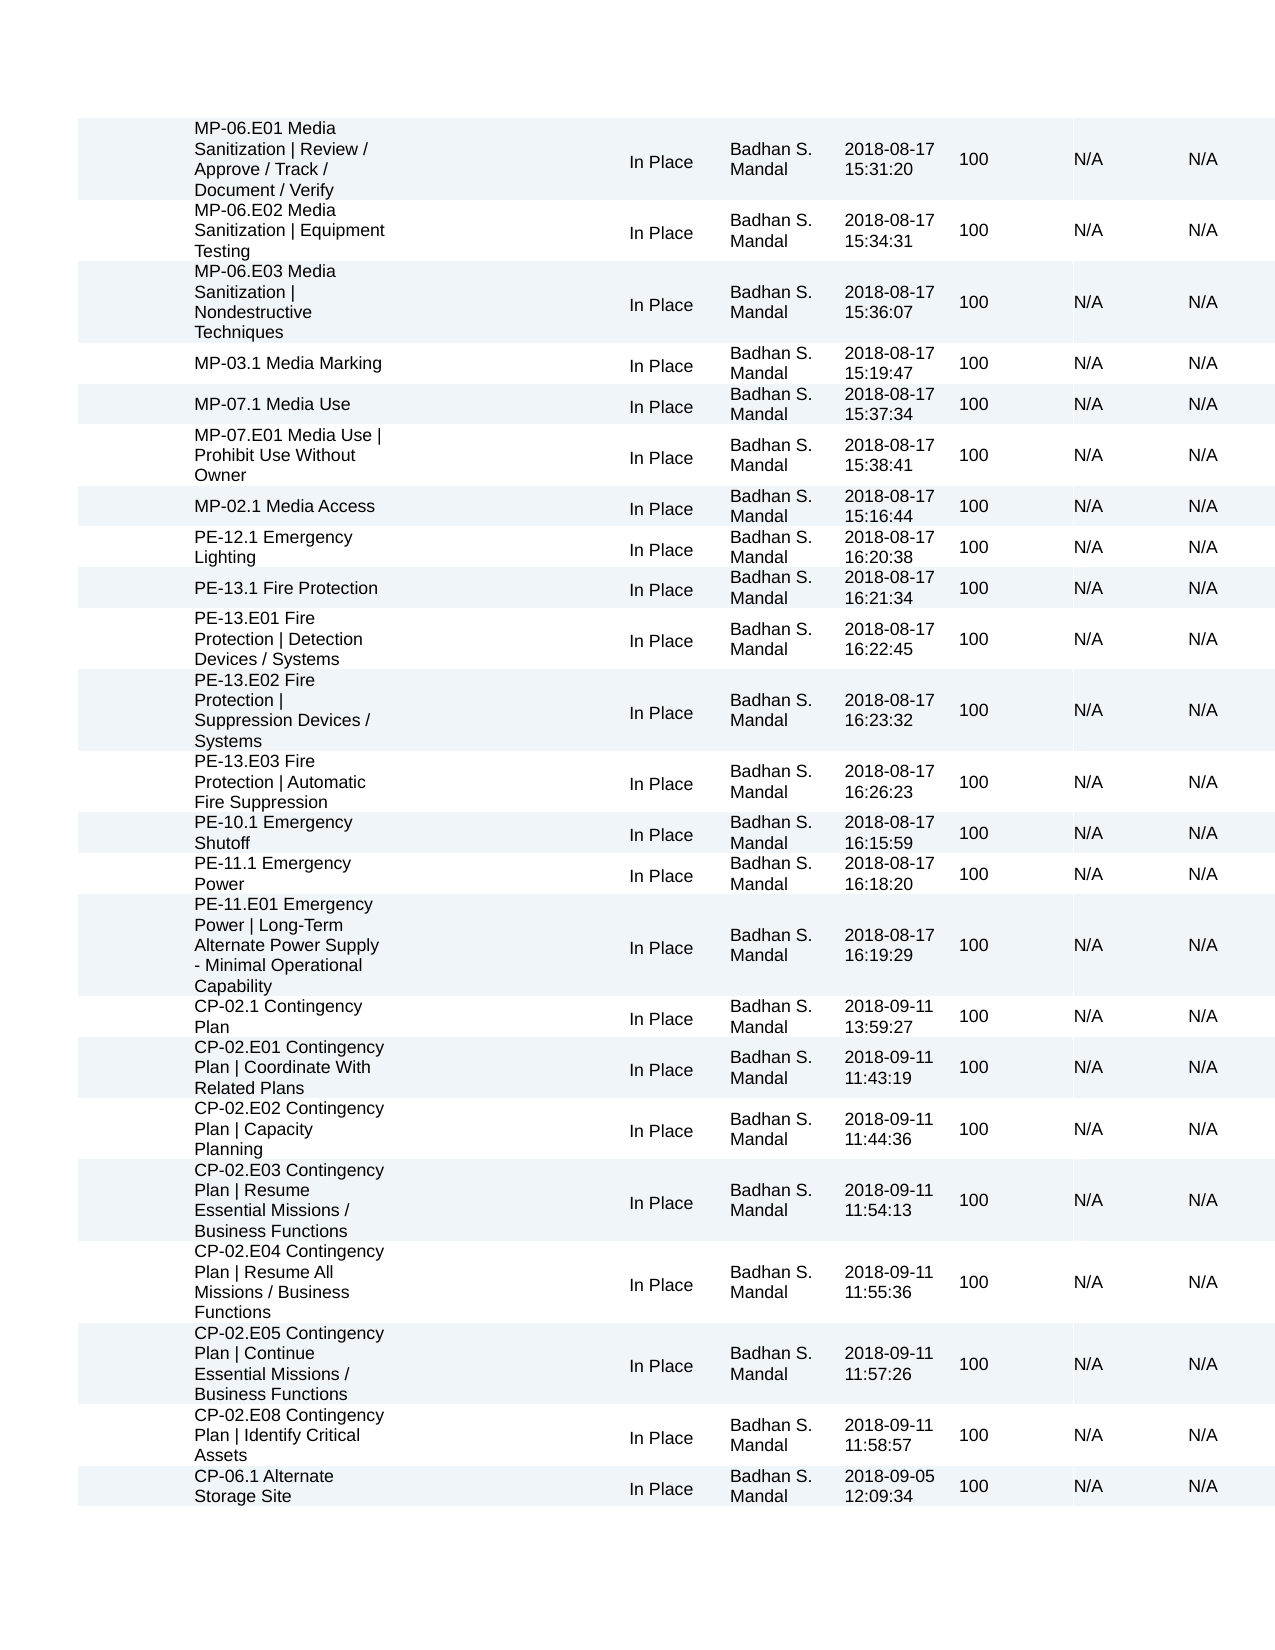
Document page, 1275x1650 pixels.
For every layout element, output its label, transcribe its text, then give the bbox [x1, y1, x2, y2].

table_cell 2018-08-17 16:19:29 [844, 894, 959, 996]
table_cell N/A [1074, 812, 1188, 853]
table_cell [501, 261, 615, 343]
table_cell N/A [1188, 424, 1275, 486]
table_cell CP-02.E01 Contingency Plan | Coordinate With Related Plans [194, 1037, 386, 1098]
table_cell N/A [1074, 1404, 1188, 1466]
table_cell [501, 608, 615, 669]
table_cell [78, 751, 194, 812]
table_cell N/A [1074, 567, 1188, 608]
table_cell [78, 812, 194, 853]
table_cell 100 [959, 1037, 1073, 1098]
table_cell N/A [1188, 384, 1275, 424]
table_cell 2018-08-17 16:18:20 [844, 853, 959, 894]
table_cell [386, 486, 501, 526]
table_cell N/A [1074, 424, 1188, 486]
table_cell [501, 384, 615, 424]
table_cell 2018-08-17 15:38:41 [844, 424, 959, 486]
table_cell In Place [615, 526, 730, 567]
table_cell [78, 424, 194, 486]
table_cell Badhan S. Mandal [730, 1241, 844, 1323]
table_cell 2018-09-05 12:09:34 [844, 1466, 959, 1506]
table_cell Badhan S. Mandal [730, 261, 844, 343]
table_cell N/A [1188, 751, 1275, 812]
table_cell N/A [1074, 1098, 1188, 1159]
table_cell [501, 894, 615, 996]
table_cell N/A [1188, 1037, 1275, 1098]
table_cell [501, 1466, 615, 1506]
table_cell Badhan S. Mandal [730, 118, 844, 200]
table_cell N/A [1188, 486, 1275, 526]
table_cell 100 [959, 751, 1073, 812]
table_cell N/A [1074, 1159, 1188, 1241]
table_cell [78, 996, 194, 1037]
table_cell [501, 1241, 615, 1323]
table_cell [78, 1241, 194, 1323]
table_cell [501, 118, 615, 200]
table_cell 2018-09-11 11:58:57 [844, 1404, 959, 1466]
table_cell Badhan S. Mandal [730, 486, 844, 526]
table_cell 2018-09-11 13:59:27 [844, 996, 959, 1037]
table_cell [78, 853, 194, 894]
table_cell MP-06.E02 Media Sanitization | Equipment Testing [194, 200, 386, 261]
table_cell N/A [1188, 608, 1275, 669]
table_cell 100 [959, 812, 1073, 853]
table_cell Badhan S. Mandal [730, 894, 844, 996]
table_cell N/A [1188, 567, 1275, 608]
table_cell [501, 812, 615, 853]
table_cell [386, 384, 501, 424]
table_cell In Place [615, 343, 730, 383]
table_cell CP-02.E02 Contingency Plan | Capacity Planning [194, 1098, 386, 1159]
table_cell In Place [615, 608, 730, 669]
table_cell Badhan S. Mandal [730, 853, 844, 894]
table_cell N/A [1074, 526, 1188, 567]
table_cell 2018-09-11 11:54:13 [844, 1159, 959, 1241]
table_cell [386, 751, 501, 812]
table_cell N/A [1074, 853, 1188, 894]
table_cell [501, 526, 615, 567]
table_cell 100 [959, 424, 1073, 486]
table_cell 100 [959, 608, 1073, 669]
table_cell N/A [1074, 894, 1188, 996]
table_cell [78, 526, 194, 567]
table_cell PE-13.E01 Fire Protection | Detection Devices / Systems [194, 608, 386, 669]
table_cell PE-11.1 Emergency Power [194, 853, 386, 894]
table_cell [386, 894, 501, 996]
table_cell N/A [1074, 1323, 1188, 1404]
table_cell 100 [959, 1159, 1073, 1241]
table_cell CP-02.E03 Contingency Plan | Resume Essential Missions / Business Functions [194, 1159, 386, 1241]
table_cell 2018-08-17 15:16:44 [844, 486, 959, 526]
table_cell N/A [1074, 608, 1188, 669]
table_cell Badhan S. Mandal [730, 812, 844, 853]
table_cell [386, 200, 501, 261]
table_cell Badhan S. Mandal [730, 567, 844, 608]
table_cell [386, 608, 501, 669]
table_cell 100 [959, 526, 1073, 567]
table_cell N/A [1074, 996, 1188, 1037]
table_cell Badhan S. Mandal [730, 526, 844, 567]
table_cell Badhan S. Mandal [730, 1037, 844, 1098]
table_cell 2018-09-11 11:55:36 [844, 1241, 959, 1323]
table_cell [386, 1159, 501, 1241]
table_cell 2018-09-11 11:57:26 [844, 1323, 959, 1404]
table_cell N/A [1074, 669, 1188, 751]
table_cell [386, 424, 501, 486]
table_cell CP-06.1 Alternate Storage Site [194, 1466, 386, 1506]
table_cell 100 [959, 1323, 1073, 1404]
table_cell In Place [615, 1323, 730, 1404]
table_cell CP-02.E04 Contingency Plan | Resume All Missions / Business Functions [194, 1241, 386, 1323]
table_cell [501, 1404, 615, 1466]
table_cell N/A [1188, 812, 1275, 853]
table_cell 2018-08-17 16:26:23 [844, 751, 959, 812]
table_cell N/A [1188, 669, 1275, 751]
table_cell [501, 424, 615, 486]
table_cell [501, 567, 615, 608]
table_cell 100 [959, 261, 1073, 343]
table_cell 100 [959, 343, 1073, 383]
table_cell N/A [1074, 1241, 1188, 1323]
table_cell [78, 669, 194, 751]
table_cell 100 [959, 567, 1073, 608]
table_cell In Place [615, 118, 730, 200]
table_cell Badhan S. Mandal [730, 424, 844, 486]
table_cell [501, 751, 615, 812]
table_cell N/A [1074, 261, 1188, 343]
table_cell PE-13.1 Fire Protection [194, 567, 386, 608]
table_cell N/A [1188, 996, 1275, 1037]
table_cell [386, 1098, 501, 1159]
table_cell Badhan S. Mandal [730, 996, 844, 1037]
table_cell MP-07.1 Media Use [194, 384, 386, 424]
table_cell [501, 669, 615, 751]
table_cell [386, 812, 501, 853]
table_cell 100 [959, 200, 1073, 261]
table_cell Badhan S. Mandal [730, 343, 844, 383]
table_cell 100 [959, 1466, 1073, 1506]
table_cell MP-06.E01 Media Sanitization | Review / Approve / Track / Document / Verify [194, 118, 386, 200]
table_cell N/A [1074, 486, 1188, 526]
table_cell 2018-09-11 11:44:36 [844, 1098, 959, 1159]
table_cell MP-06.E03 Media Sanitization | Nondestructive Techniques [194, 261, 386, 343]
table_cell [78, 894, 194, 996]
table_cell CP-02.E05 Contingency Plan | Continue Essential Missions / Business Functions [194, 1323, 386, 1404]
table_cell In Place [615, 384, 730, 424]
table_cell [78, 1323, 194, 1404]
table_cell In Place [615, 1404, 730, 1466]
table_cell PE-13.E03 Fire Protection | Automatic Fire Suppression [194, 751, 386, 812]
table_cell PE-11.E01 Emergency Power | Long-Term Alternate Power Supply - Minimal Operational Capability [194, 894, 386, 996]
table_cell In Place [615, 1098, 730, 1159]
table_cell 2018-09-11 11:43:19 [844, 1037, 959, 1098]
table_cell [386, 1241, 501, 1323]
table_cell [386, 669, 501, 751]
table_cell [78, 343, 194, 383]
table_cell In Place [615, 894, 730, 996]
table_cell [78, 118, 194, 200]
table_cell 100 [959, 669, 1073, 751]
table_cell Badhan S. Mandal [730, 751, 844, 812]
table_cell 100 [959, 384, 1073, 424]
table_cell [386, 567, 501, 608]
table_cell N/A [1188, 1466, 1275, 1506]
table_cell 2018-08-17 15:34:31 [844, 200, 959, 261]
table_cell Badhan S. Mandal [730, 669, 844, 751]
table_cell 2018-08-17 16:21:34 [844, 567, 959, 608]
table_cell [386, 118, 501, 200]
table_cell PE-13.E02 Fire Protection | Suppression Devices / Systems [194, 669, 386, 751]
table_cell Badhan S. Mandal [730, 384, 844, 424]
table_cell Badhan S. Mandal [730, 608, 844, 669]
table_cell In Place [615, 1037, 730, 1098]
table_cell N/A [1188, 343, 1275, 383]
table_cell [78, 384, 194, 424]
table_cell [501, 486, 615, 526]
table_cell N/A [1188, 894, 1275, 996]
table_cell [501, 853, 615, 894]
table_cell [386, 261, 501, 343]
table_cell N/A [1074, 384, 1188, 424]
table_cell PE-10.1 Emergency Shutoff [194, 812, 386, 853]
table_cell N/A [1074, 200, 1188, 261]
table_cell In Place [615, 751, 730, 812]
table_cell [386, 853, 501, 894]
table_cell [78, 1098, 194, 1159]
table_cell [78, 608, 194, 669]
table_cell [78, 261, 194, 343]
table_cell 100 [959, 118, 1073, 200]
table_cell In Place [615, 1159, 730, 1241]
table_cell [501, 1323, 615, 1404]
table_cell [78, 1466, 194, 1506]
table_cell [501, 200, 615, 261]
table_cell N/A [1188, 526, 1275, 567]
table_cell MP-02.1 Media Access [194, 486, 386, 526]
table_cell 2018-08-17 15:19:47 [844, 343, 959, 383]
table_cell In Place [615, 1241, 730, 1323]
table_cell [501, 1098, 615, 1159]
table_cell N/A [1188, 118, 1275, 200]
table_cell 2018-08-17 15:36:07 [844, 261, 959, 343]
table_cell MP-07.E01 Media Use | Prohibit Use Without Owner [194, 424, 386, 486]
table_cell In Place [615, 1466, 730, 1506]
table_cell N/A [1188, 1323, 1275, 1404]
table_cell [386, 1466, 501, 1506]
table_cell N/A [1188, 1098, 1275, 1159]
table_cell [501, 996, 615, 1037]
table_cell 2018-08-17 16:15:59 [844, 812, 959, 853]
table_cell In Place [615, 486, 730, 526]
table_cell [78, 567, 194, 608]
table_cell 100 [959, 486, 1073, 526]
table_cell N/A [1188, 1159, 1275, 1241]
table_cell CP-02.E08 Contingency Plan | Identify Critical Assets [194, 1404, 386, 1466]
table_cell 2018-08-17 16:20:38 [844, 526, 959, 567]
table_cell MP-03.1 Media Marking [194, 343, 386, 383]
table_cell In Place [615, 261, 730, 343]
table_cell 100 [959, 894, 1073, 996]
table_cell N/A [1074, 1466, 1188, 1506]
table_cell [78, 1037, 194, 1098]
table_cell N/A [1074, 343, 1188, 383]
table_cell N/A [1188, 200, 1275, 261]
table_cell In Place [615, 669, 730, 751]
table_cell N/A [1188, 853, 1275, 894]
table_cell 100 [959, 996, 1073, 1037]
table_cell 2018-08-17 16:22:45 [844, 608, 959, 669]
table_cell [78, 1159, 194, 1241]
table_cell N/A [1188, 1404, 1275, 1466]
table_cell Badhan S. Mandal [730, 1404, 844, 1466]
table_cell N/A [1188, 1241, 1275, 1323]
table_cell Badhan S. Mandal [730, 1323, 844, 1404]
table_cell 2018-08-17 16:23:32 [844, 669, 959, 751]
table_cell [501, 1037, 615, 1098]
table_cell 2018-08-17 15:31:20 [844, 118, 959, 200]
table_cell 2018-08-17 15:37:34 [844, 384, 959, 424]
table_cell [386, 526, 501, 567]
table_cell 100 [959, 1098, 1073, 1159]
table_cell In Place [615, 567, 730, 608]
table_cell [386, 1037, 501, 1098]
table_cell N/A [1074, 751, 1188, 812]
table_cell Badhan S. Mandal [730, 200, 844, 261]
table_cell [386, 343, 501, 383]
table_cell In Place [615, 996, 730, 1037]
table_cell In Place [615, 424, 730, 486]
table_cell In Place [615, 853, 730, 894]
table_cell PE-12.1 Emergency Lighting [194, 526, 386, 567]
table_cell [78, 1404, 194, 1466]
table_cell In Place [615, 200, 730, 261]
table_cell [386, 1323, 501, 1404]
table_cell In Place [615, 812, 730, 853]
table_cell [386, 996, 501, 1037]
table_cell N/A [1188, 261, 1275, 343]
table_cell 100 [959, 1241, 1073, 1323]
table_cell Badhan S. Mandal [730, 1098, 844, 1159]
table_cell CP-02.1 Contingency Plan [194, 996, 386, 1037]
table_cell 100 [959, 1404, 1073, 1466]
table_cell N/A [1074, 118, 1188, 200]
table_cell Badhan S. Mandal [730, 1466, 844, 1506]
table_cell [501, 343, 615, 383]
table_cell [501, 1159, 615, 1241]
table_cell [78, 486, 194, 526]
table_cell N/A [1074, 1037, 1188, 1098]
table_cell 100 [959, 853, 1073, 894]
table_cell Badhan S. Mandal [730, 1159, 844, 1241]
table_cell [386, 1404, 501, 1466]
table_cell [78, 200, 194, 261]
